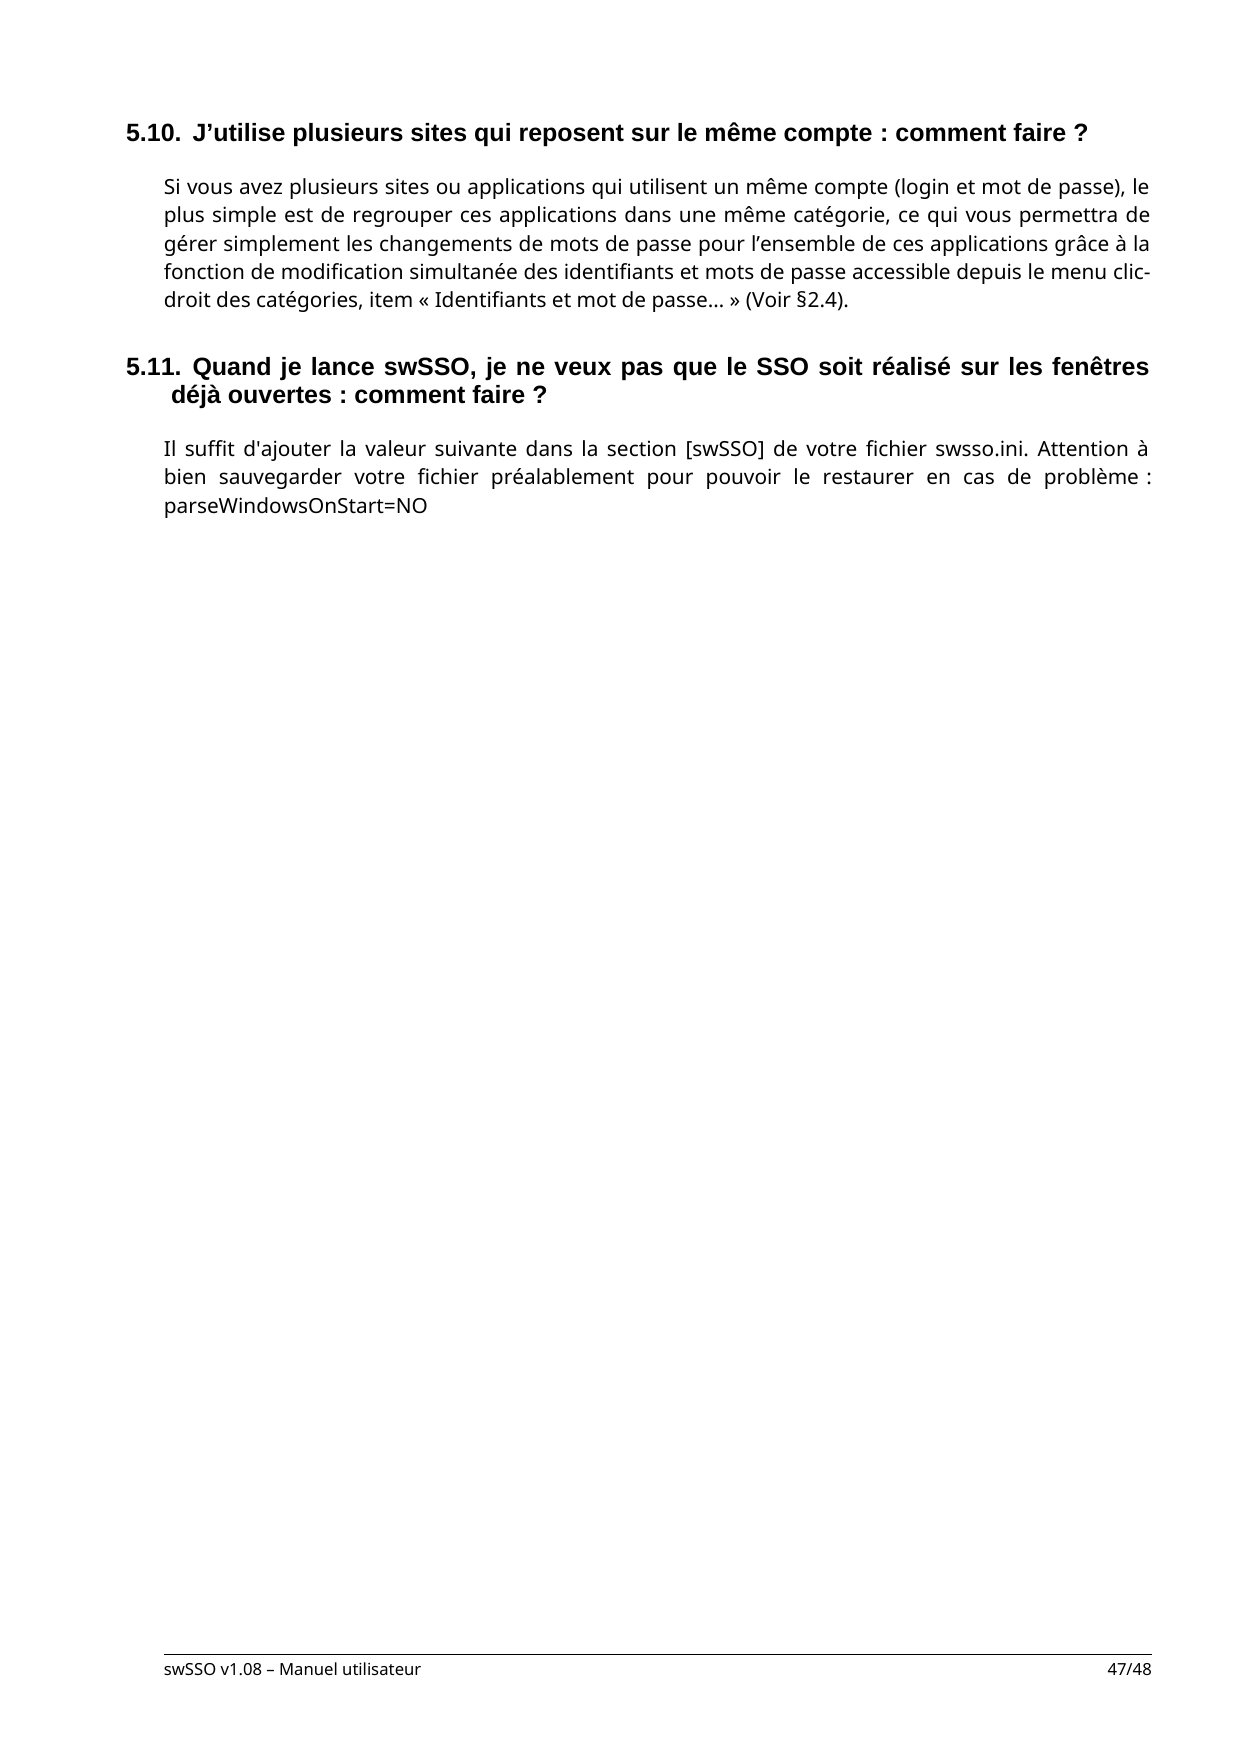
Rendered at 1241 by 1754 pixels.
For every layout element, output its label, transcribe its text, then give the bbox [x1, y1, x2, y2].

subtitle J’utilise plusieurs sites qui reposent sur le même compte : comment faire ? [126, 118, 1152, 147]
text Il suffit d'ajouter la valeur suivante dans la section [swSSO] de votre fichier swsso.ini. Attention à bien sauvegarder votre fichier préalablement pour pouvoir le restaurer en cas de problème : parseWindowsOnStart=NO [164, 434, 1152, 519]
subtitle Quand je lance swSSO, je ne veux pas que le SSO soit réalisé sur les fenêtres déjà ouvertes : comment faire ? [126, 352, 1152, 409]
text Si vous avez plusieurs sites ou applications qui utilisent un même compte (login et mot de passe), le plus simple est de regrouper ces applications dans une même catégorie, ce qui vous permettra de gérer simplement les changements de mots de passe pour l’ensemble de ces applications grâce à la fonction de modification simultanée des identifiants et mots de passe accessible depuis le menu clic-droit des catégories, item « Identifiants et mot de passe… » (Voir §2.4). [164, 172, 1152, 314]
